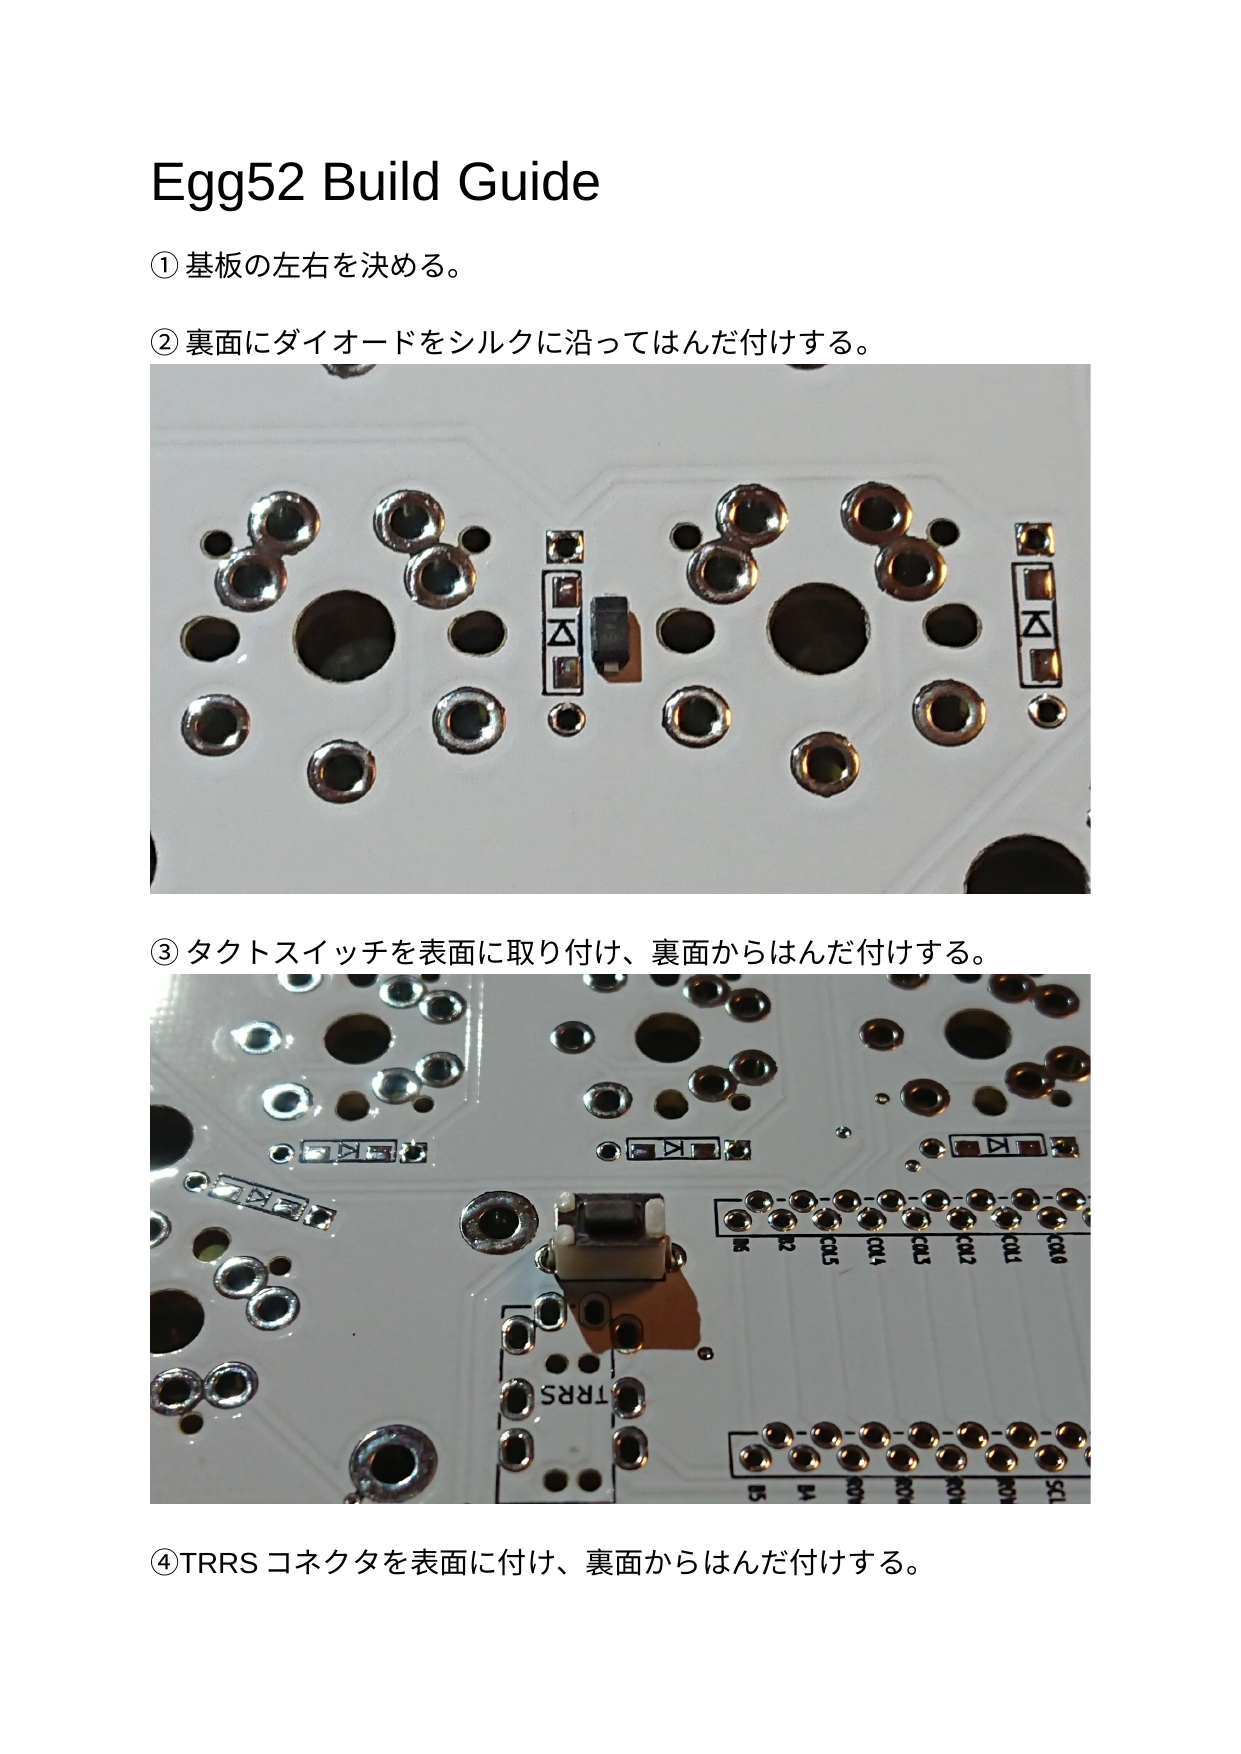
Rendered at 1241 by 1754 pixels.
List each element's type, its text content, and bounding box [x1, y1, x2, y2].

title Egg52 Build Guide [150, 150, 1090, 212]
text ③タクトスイッチを表面に取り付け、裏面からはんだ付けする。 [150, 936, 1090, 969]
text ①基板の左右を決める。 [150, 249, 1090, 282]
picture [150, 974, 1091, 1504]
picture [150, 364, 1091, 894]
text ④TRRSコネクタを表面に付け、裏面からはんだ付けする。 [150, 1546, 1090, 1579]
text ②裏面にダイオードをシルクに沿ってはんだ付けする。 [150, 326, 1090, 359]
